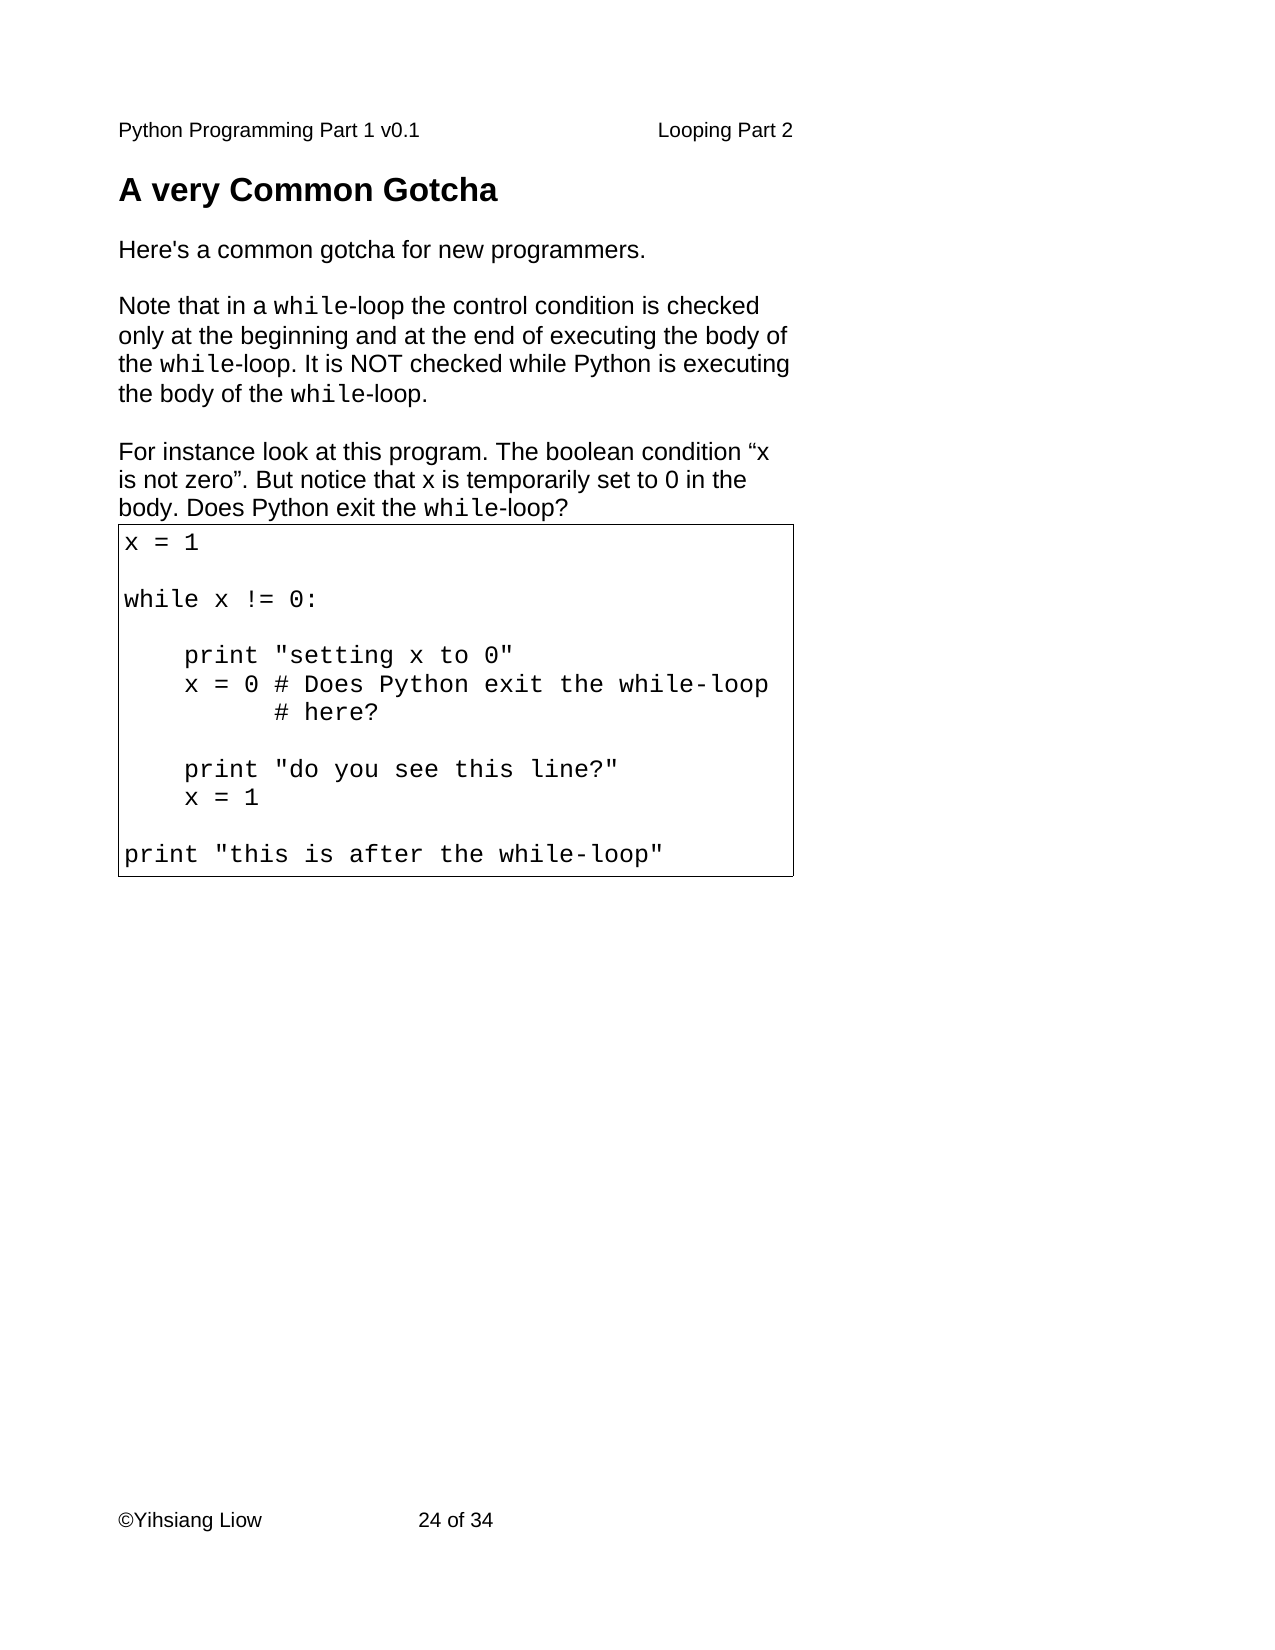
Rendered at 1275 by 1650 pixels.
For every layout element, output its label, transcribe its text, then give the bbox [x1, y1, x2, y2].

text Note that in a while-loop the control condition is checked only at the beginning and at the end of executing the body of the while-loop. It is NOT checked while Python is executing the body of the while-loop. [118, 292, 793, 410]
table_header x = 1 while x != 0: print "setting x to 0" x = 0 # Does Python exit the while-loop # here? print "do you see this line?" x = 1 print "this is after the while-loop" [119, 525, 793, 876]
text Here's a common gotcha for new programmers. [118, 236, 793, 264]
text A very Common Gotcha [118, 171, 793, 208]
text For instance look at this program. The boolean condition “x is not zero”. But notice that x is temporarily set to 0 in the body. Does Python exit the while-loop? [118, 438, 793, 524]
